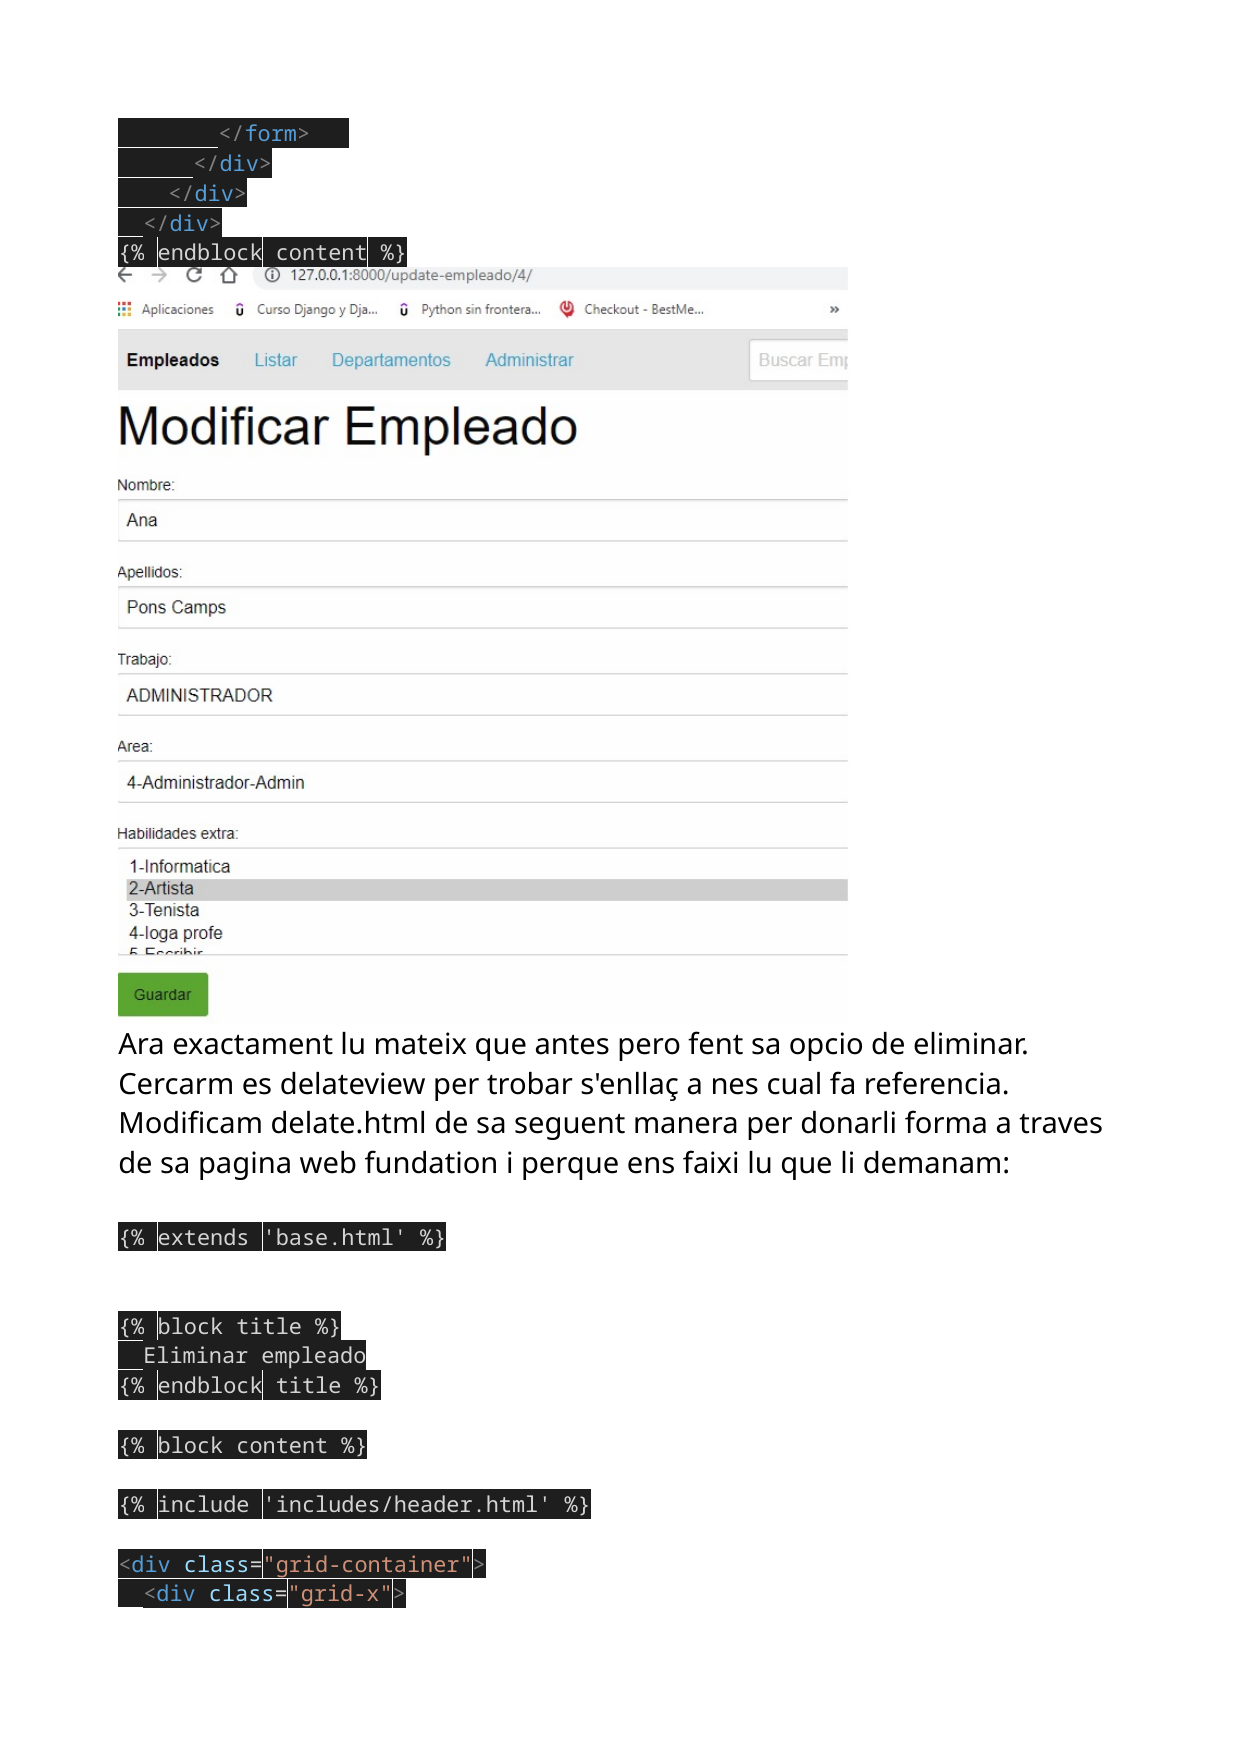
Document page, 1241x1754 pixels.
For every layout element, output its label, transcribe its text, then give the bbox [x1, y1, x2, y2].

text </div> [118, 207, 1122, 237]
text {% endblock title %} [118, 1370, 1122, 1400]
text </form> [118, 118, 1122, 148]
text {% block title %} [118, 1311, 1122, 1340]
text {% endblock content %} [118, 237, 1122, 267]
text </div> [118, 148, 1122, 178]
text {% block content %} [118, 1430, 1122, 1459]
text {% include 'includes/header.html' %} [118, 1489, 1122, 1519]
picture [118, 267, 1123, 1024]
text {% extends 'base.html' %} [118, 1222, 1122, 1251]
text Ara exactament lu mateix que antes pero fent sa opcio de eliminar. [118, 1024, 1122, 1063]
text Modificam delate.html de sa seguent manera per donarli forma a traves de sa pagina web fundation i perque ens faixi lu que li demanam: [118, 1103, 1122, 1182]
text <div class="grid-container"> [118, 1549, 1122, 1578]
text <div class="grid-x"> [118, 1578, 1122, 1608]
text Cercarm es delateview per trobar s'enllaç a nes cual fa referencia. [118, 1063, 1122, 1103]
text </div> [118, 178, 1122, 207]
text Eliminar empleado [118, 1340, 1122, 1370]
